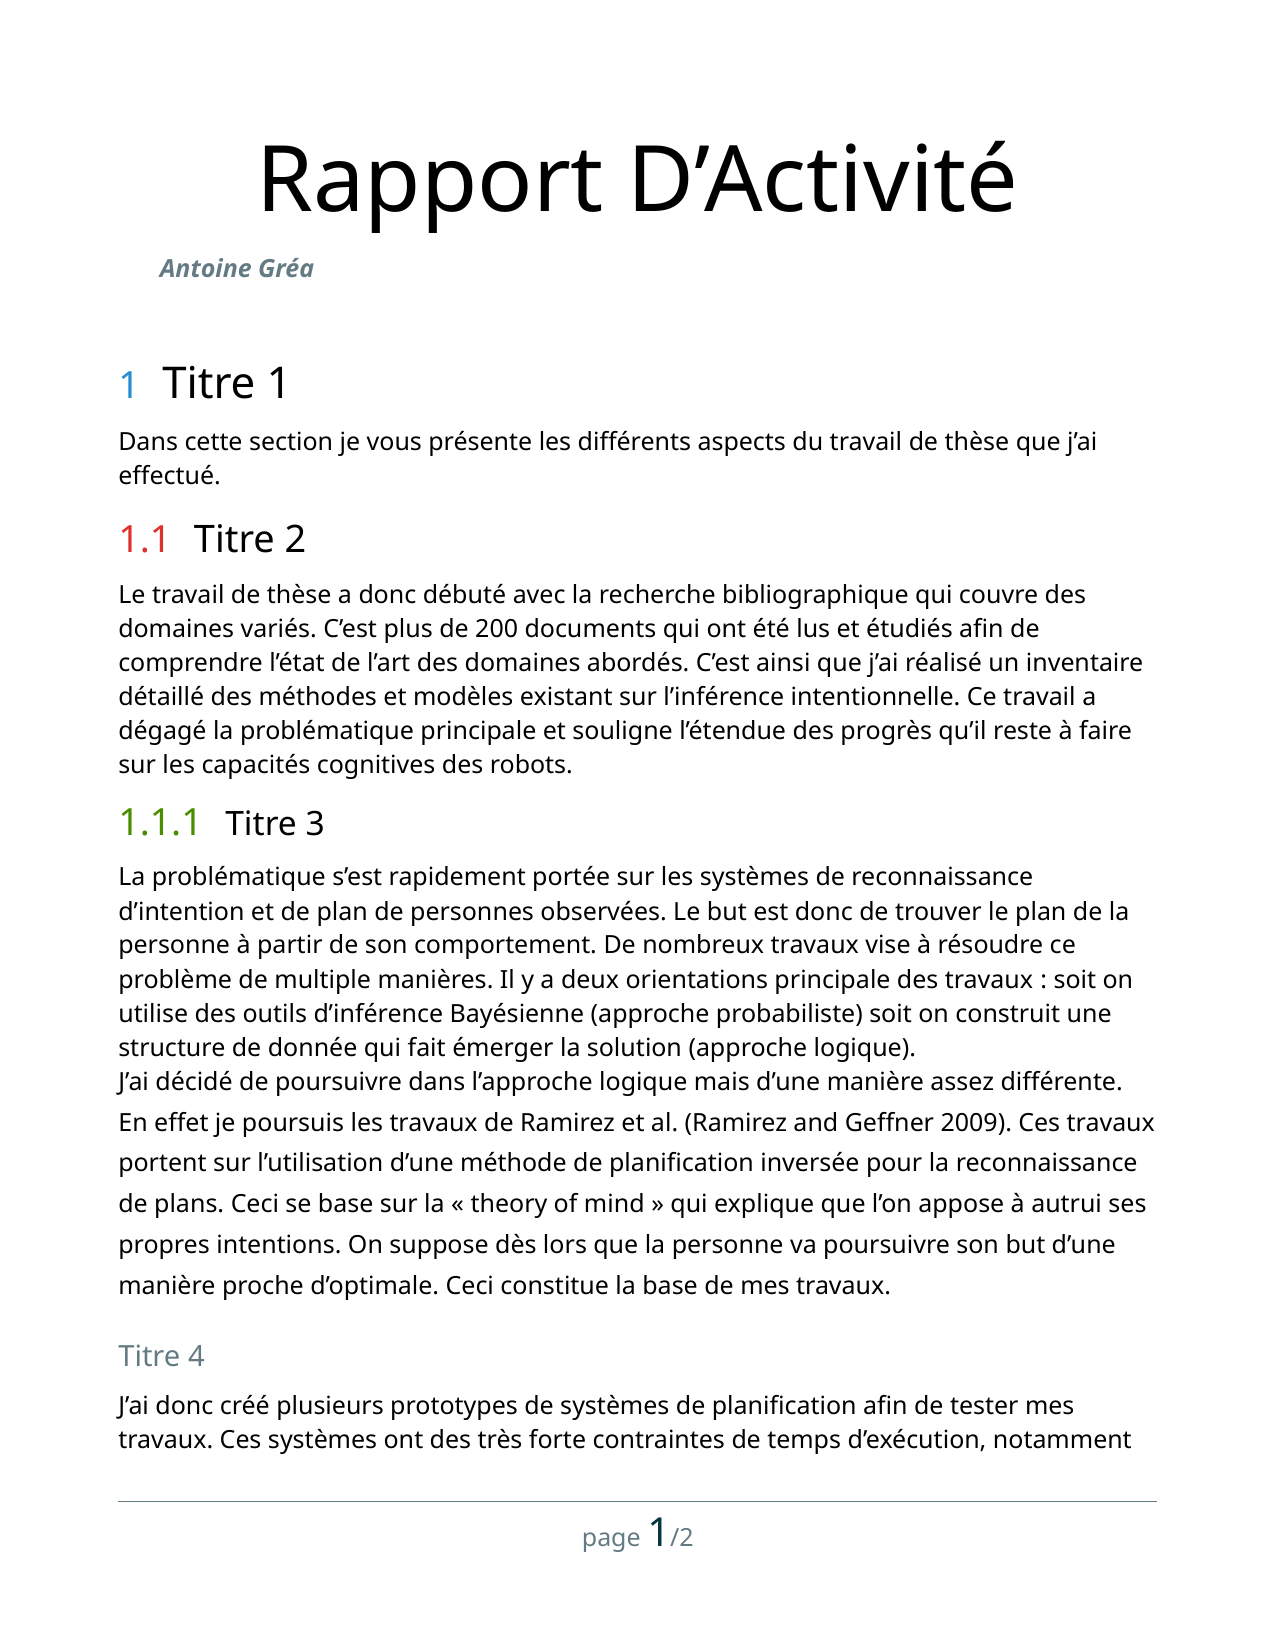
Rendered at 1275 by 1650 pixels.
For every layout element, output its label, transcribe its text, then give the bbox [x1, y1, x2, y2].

subtitle Titre 4 [118, 1336, 1157, 1375]
subtitle Titre 2 [118, 512, 1157, 564]
title Rapport d’Activité [118, 113, 1157, 238]
text La problématique s’est rapidement portée sur les systèmes de reconnaissance d’intention et de plan de personnes observées. Le but est donc de trouver le plan de la personne à partir de son comportement. De nombreux travaux vise à résoudre ce problème de multiple manières. Il y a deux orientations principale des travaux : soit on utilise des outils d’inférence Bayésienne (approche probabiliste) soit on construit une structure de donnée qui fait émerger la solution (approche logique). [118, 859, 1157, 1063]
text Dans cette section je vous présente les différents aspects du travail de thèse que j’ai effectué. [118, 423, 1157, 492]
text J’ai décidé de poursuivre dans l’approche logique mais d’une manière assez différente. En effet je poursuis les travaux de Ramirez et al. (Ramirez and Geffner 2009). Ces travaux portent sur l’utilisation d’une méthode de planification inversée pour la reconnaissance de plans. Ceci se base sur la « theory of mind » qui explique que l’on appose à autrui ses propres intentions. On suppose dès lors que la personne va poursuivre son but d’une manière proche d’optimale. Ceci constitue la base de mes travaux. [118, 1063, 1157, 1302]
text J’ai donc créé plusieurs prototypes de systèmes de planification afin de tester mes travaux. Ces systèmes ont des très forte contraintes de temps d’exécution, notamment [118, 1388, 1157, 1456]
text Antoine Gréa [159, 251, 1157, 285]
text Le travail de thèse a donc débuté avec la recherche bibliographique qui couvre des domaines variés. C’est plus de 200 documents qui ont été lus et étudiés afin de comprendre l’état de l’art des domaines abordés. C’est ainsi que j’ai réalisé un inventaire détaillé des méthodes et modèles existant sur l’inférence intentionnelle. Ce travail a dégagé la problématique principale et souligne l’étendue des progrès qu’il reste à faire sur les capacités cognitives des robots. [118, 577, 1157, 781]
subtitle Titre 1 [118, 351, 1157, 411]
subtitle Titre 3 [118, 796, 1157, 847]
